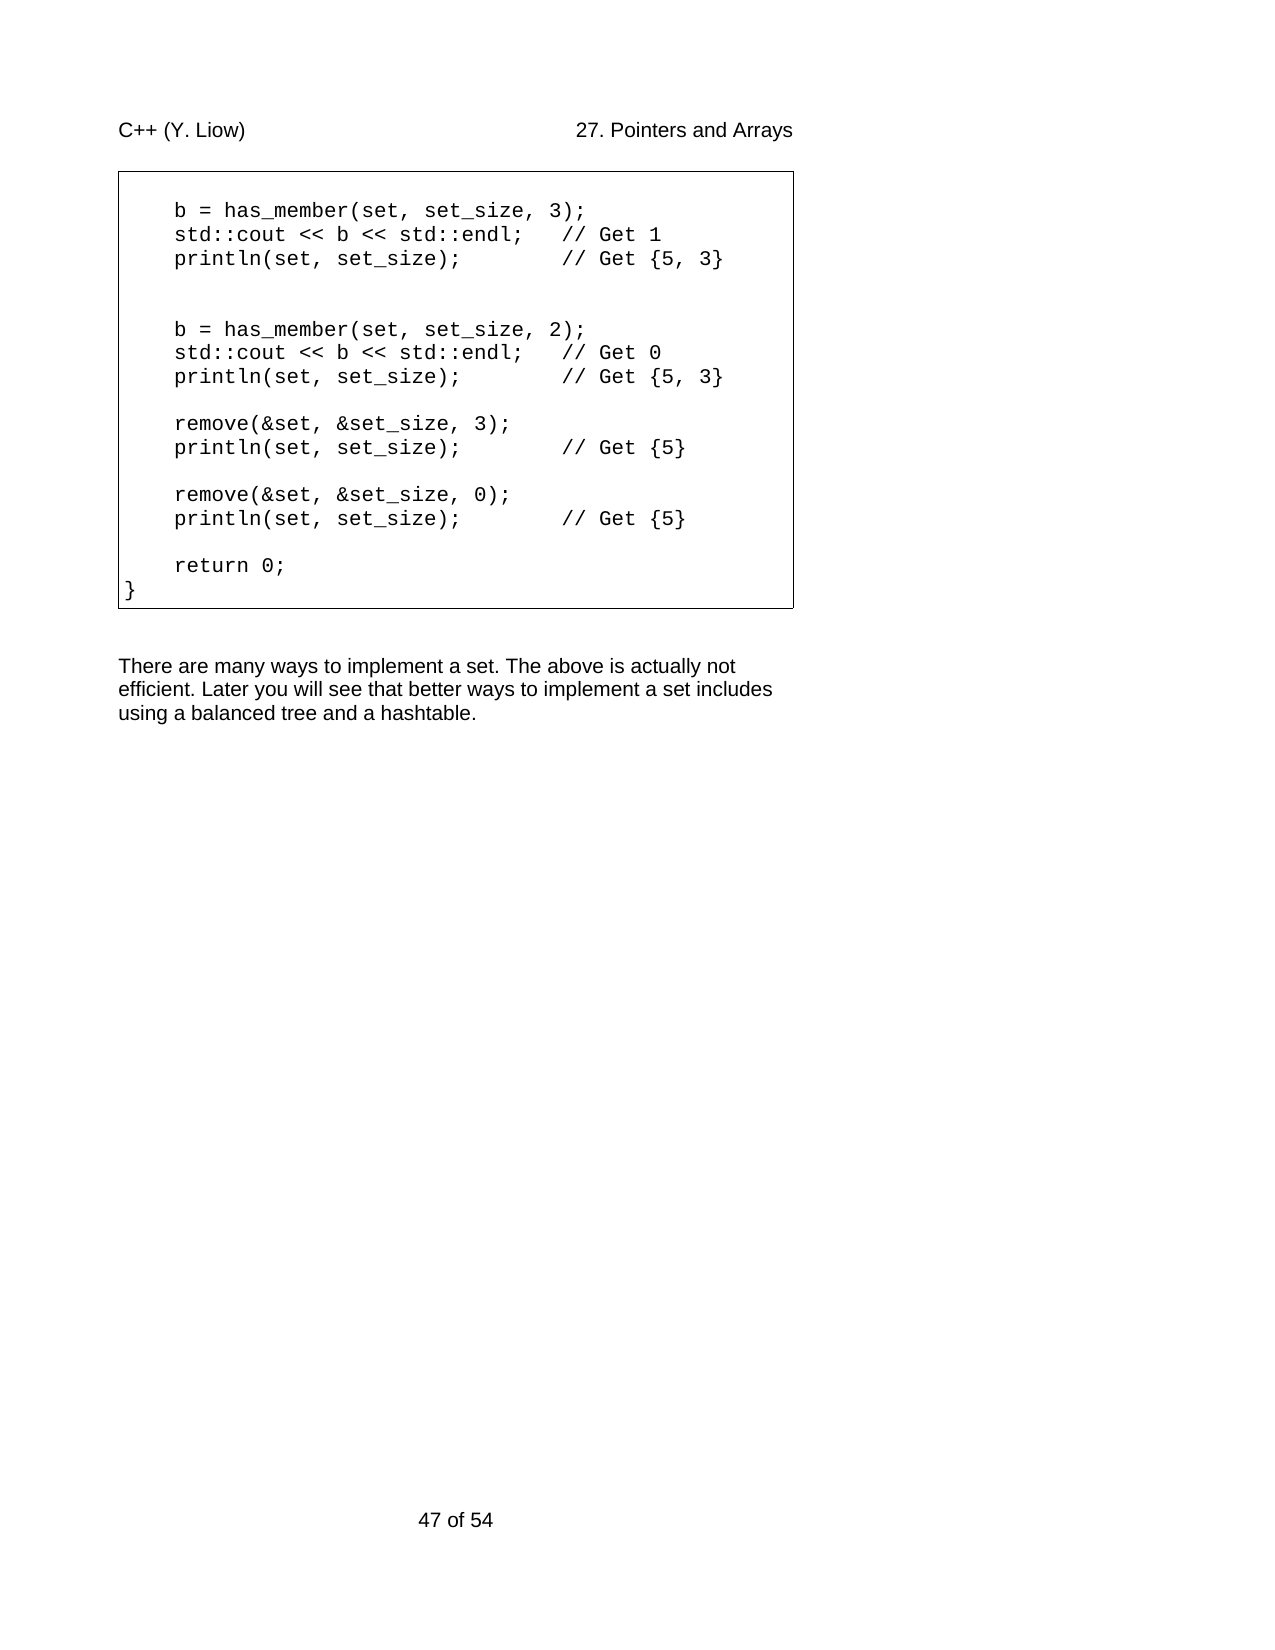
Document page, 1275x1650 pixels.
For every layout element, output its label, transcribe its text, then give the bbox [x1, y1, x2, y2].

text There are many ways to implement a set. The above is actually not efficient. Later you will see that better ways to implement a set includes using a balanced tree and a hashtable. [118, 654, 793, 724]
table_header b = has_member(set, set_size, 3); std::cout << b << std::endl; // Get 1 println(set, set_size); // Get {5, 3} b = has_member(set, set_size, 2); std::cout << b << std::endl; // Get 0 println(set, set_size); // Get {5, 3} remove(&set, &set_size, 3); println(set, set_size); // Get {5} remove(&set, &set_size, 0); println(set, set_size); // Get {5} return 0; } [119, 172, 793, 608]
